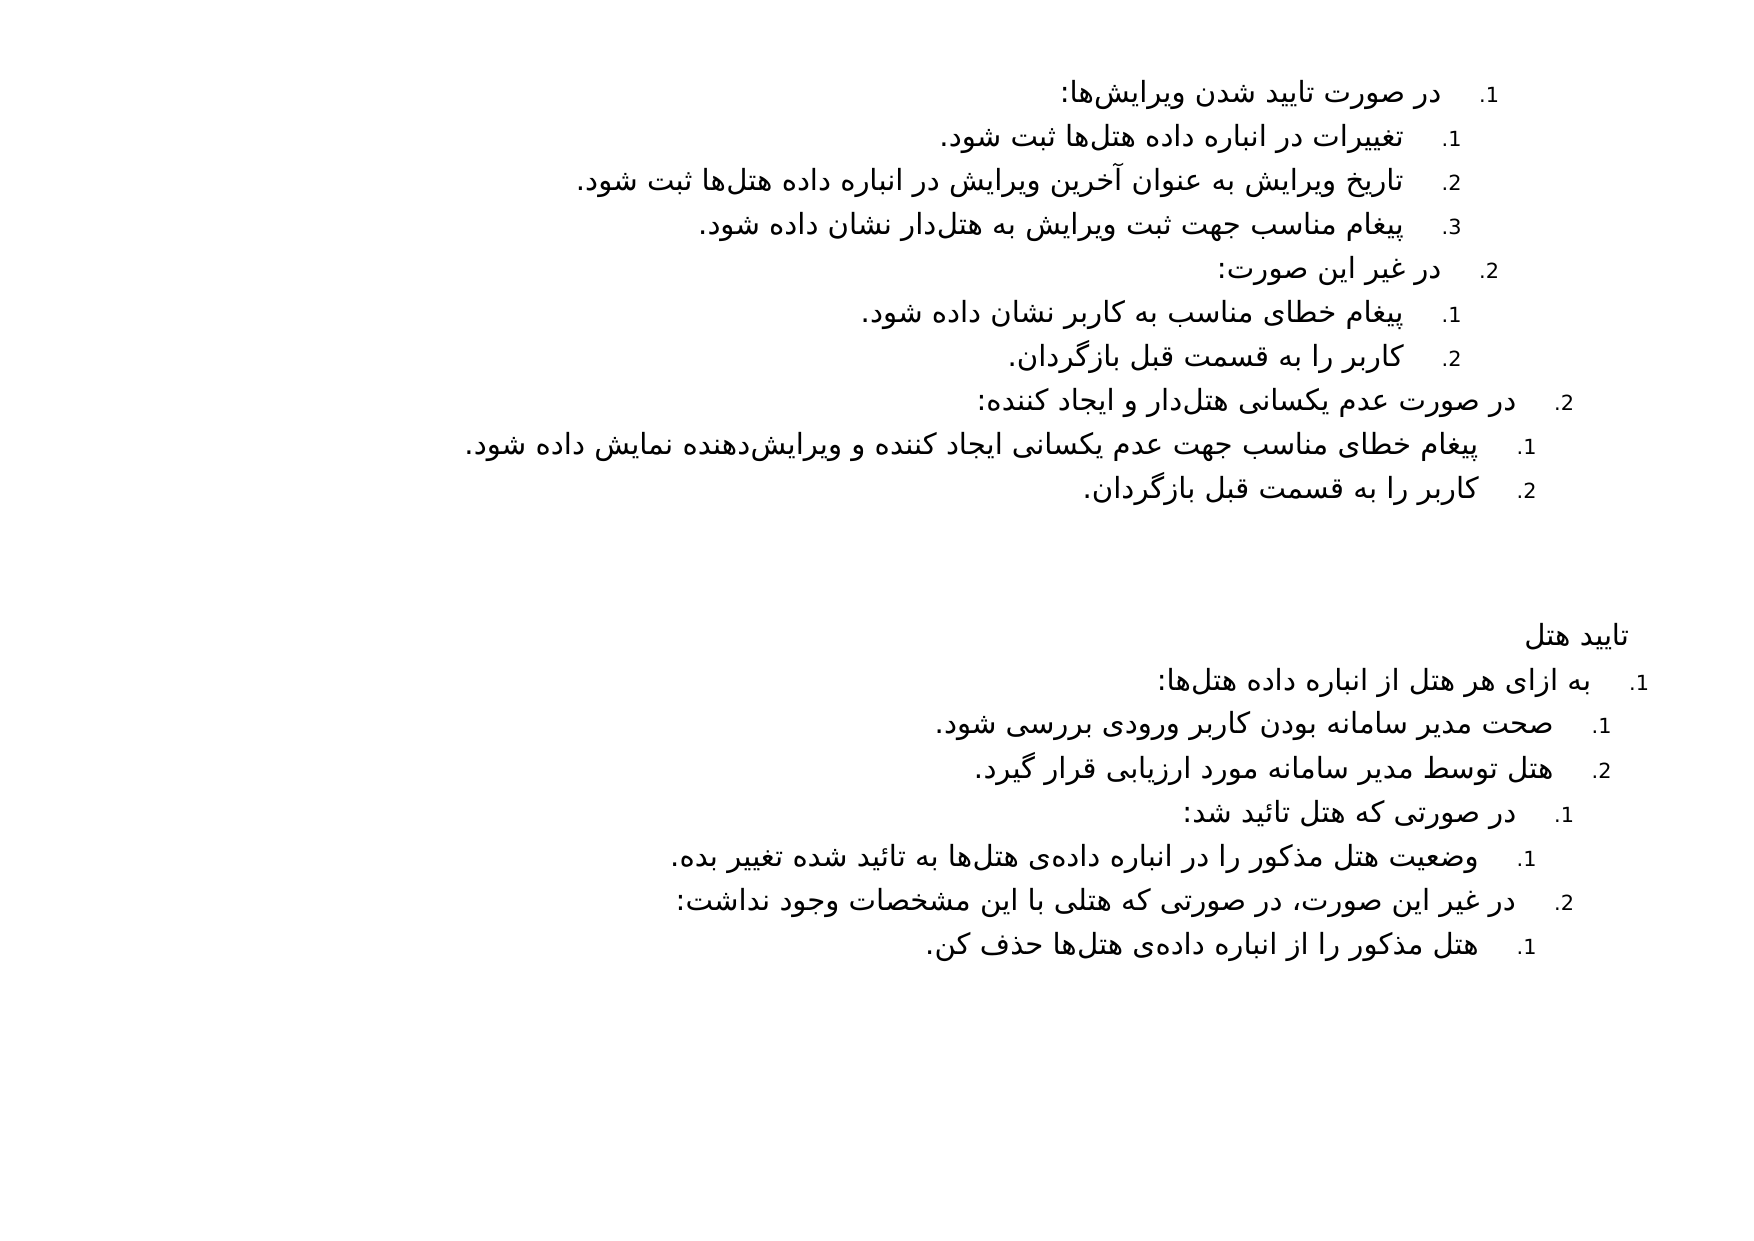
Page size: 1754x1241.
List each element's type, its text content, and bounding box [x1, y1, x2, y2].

list در غیر این صورت: [125, 251, 1479, 285]
list هتل مذکور را از انباره‌ داده‌ی هتل‌ها حذف کن. [125, 927, 1516, 961]
list کاربر را به قسمت قبل بازگردان. [125, 472, 1516, 506]
list پیغام خطای مناسب به کاربر نشان داده شود. [125, 295, 1441, 329]
list وضعیت هتل مذکور را در انباره‌ داده‌ی هتل‌ها به تائید شده تغییر بده. [125, 839, 1516, 873]
list تغییرات در انباره داده هتل‌ها ثبت شود. [125, 119, 1441, 153]
list پیغام خطای مناسب جهت عدم یکسانی ایجاد کننده و ویرایش‌دهنده نمایش داده شود. [125, 427, 1516, 461]
list در صورت تایید شدن ویرایش‌ها: [125, 75, 1479, 109]
list در صورت عدم یکسانی هتل‌دار و ایجاد کننده: [125, 383, 1554, 417]
text تایید هتل [125, 619, 1629, 653]
list کاربر را به قسمت قبل بازگردان. [125, 339, 1441, 373]
list در صورتی که هتل تائید شد: [125, 795, 1554, 829]
list پیغام مناسب جهت ثبت ویرایش به هتل‌دار نشان داده شود. [125, 207, 1441, 241]
list در غیر این صورت، در صورتی که هتلی با این مشخصات وجود نداشت: [125, 883, 1554, 917]
list صحت مدیر سامانه بودن کاربر ورودی بررسی شود. [125, 707, 1591, 741]
list به ازای هر هتل از انباره داده هتل‌ها: [125, 663, 1629, 697]
list هتل توسط مدیر سامانه مورد ارزیابی قرار گیرد. [125, 751, 1591, 785]
list تاریخ ویرایش به عنوان آخرین ویرایش در انباره داده هتل‌ها ثبت شود. [125, 163, 1441, 197]
